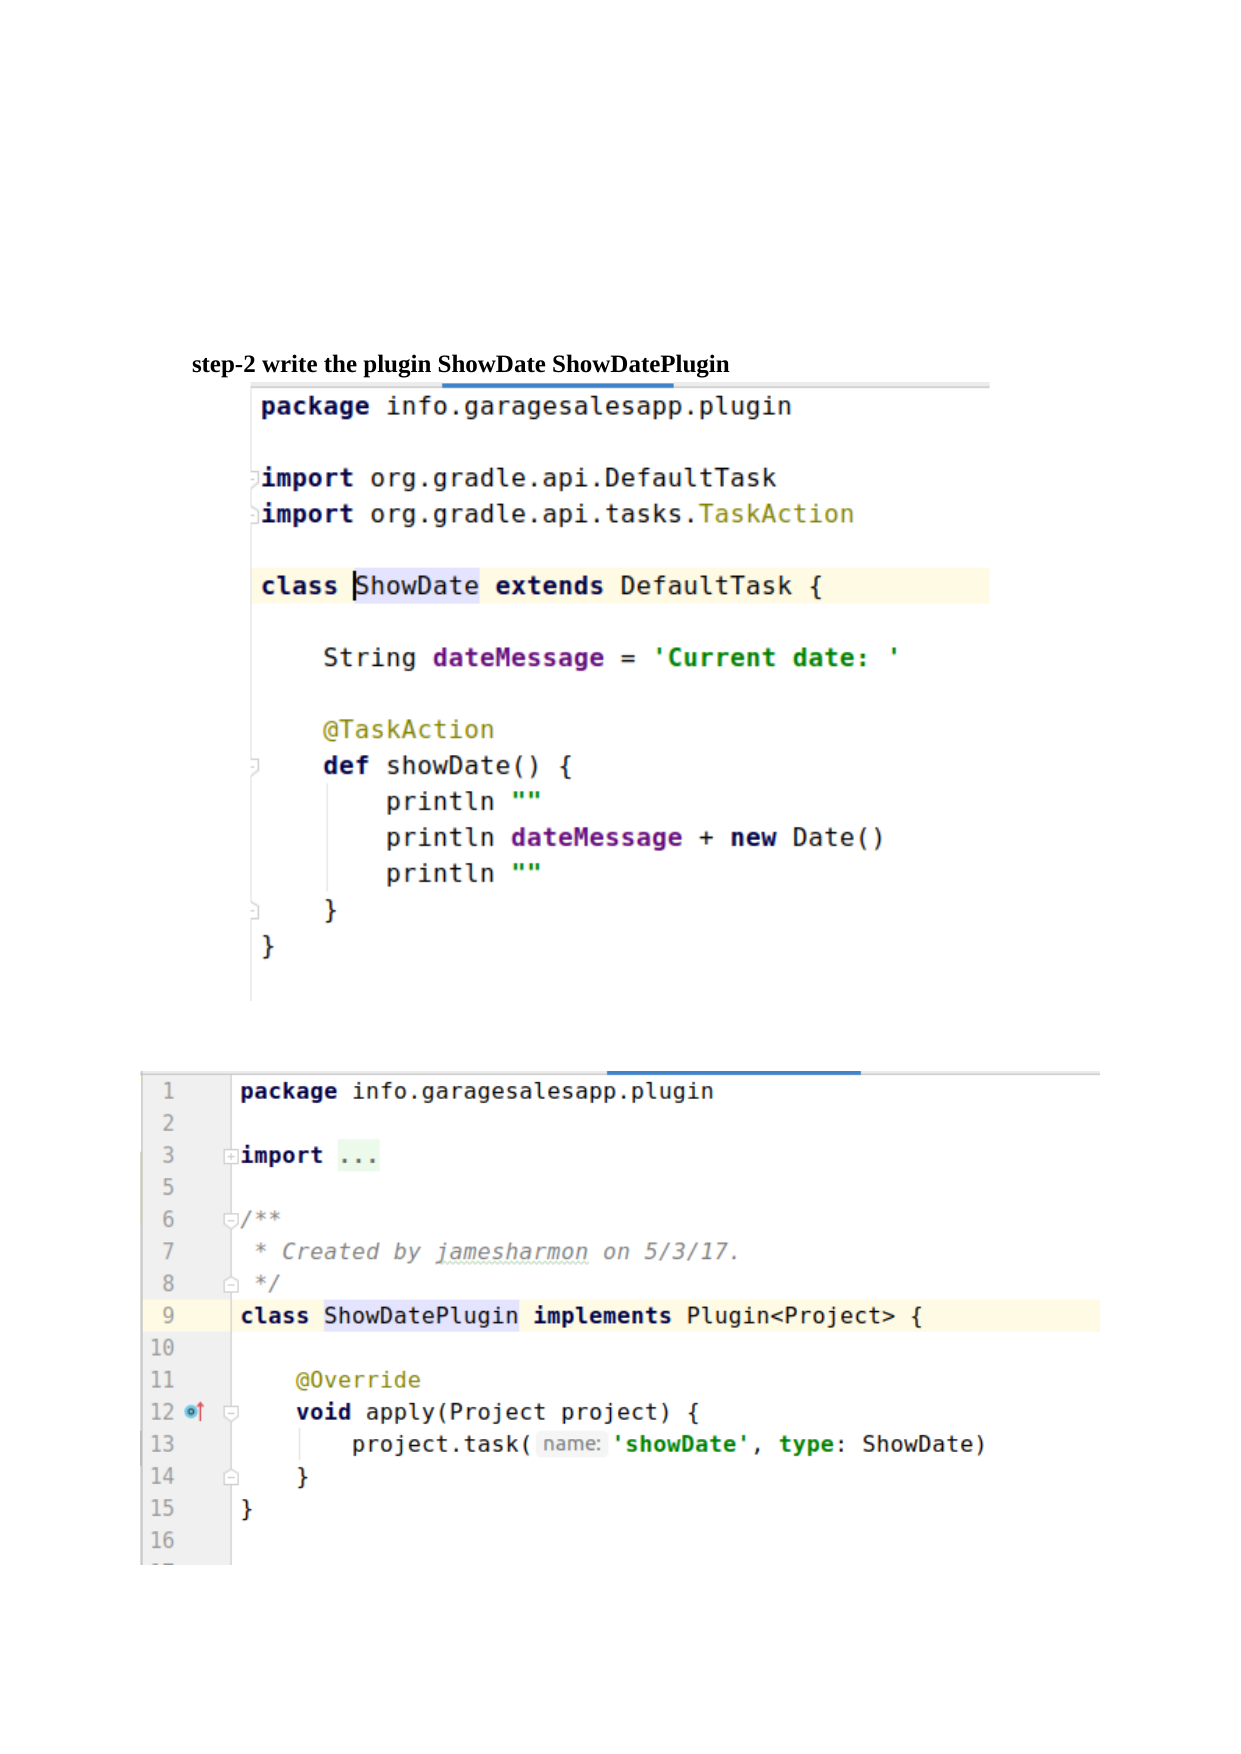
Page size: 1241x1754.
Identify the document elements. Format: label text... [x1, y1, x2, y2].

picture [250, 382, 990, 1001]
picture [140, 1071, 1100, 1565]
list step-2 write the plugin ShowDate ShowDatePlugin [162, 349, 1122, 378]
